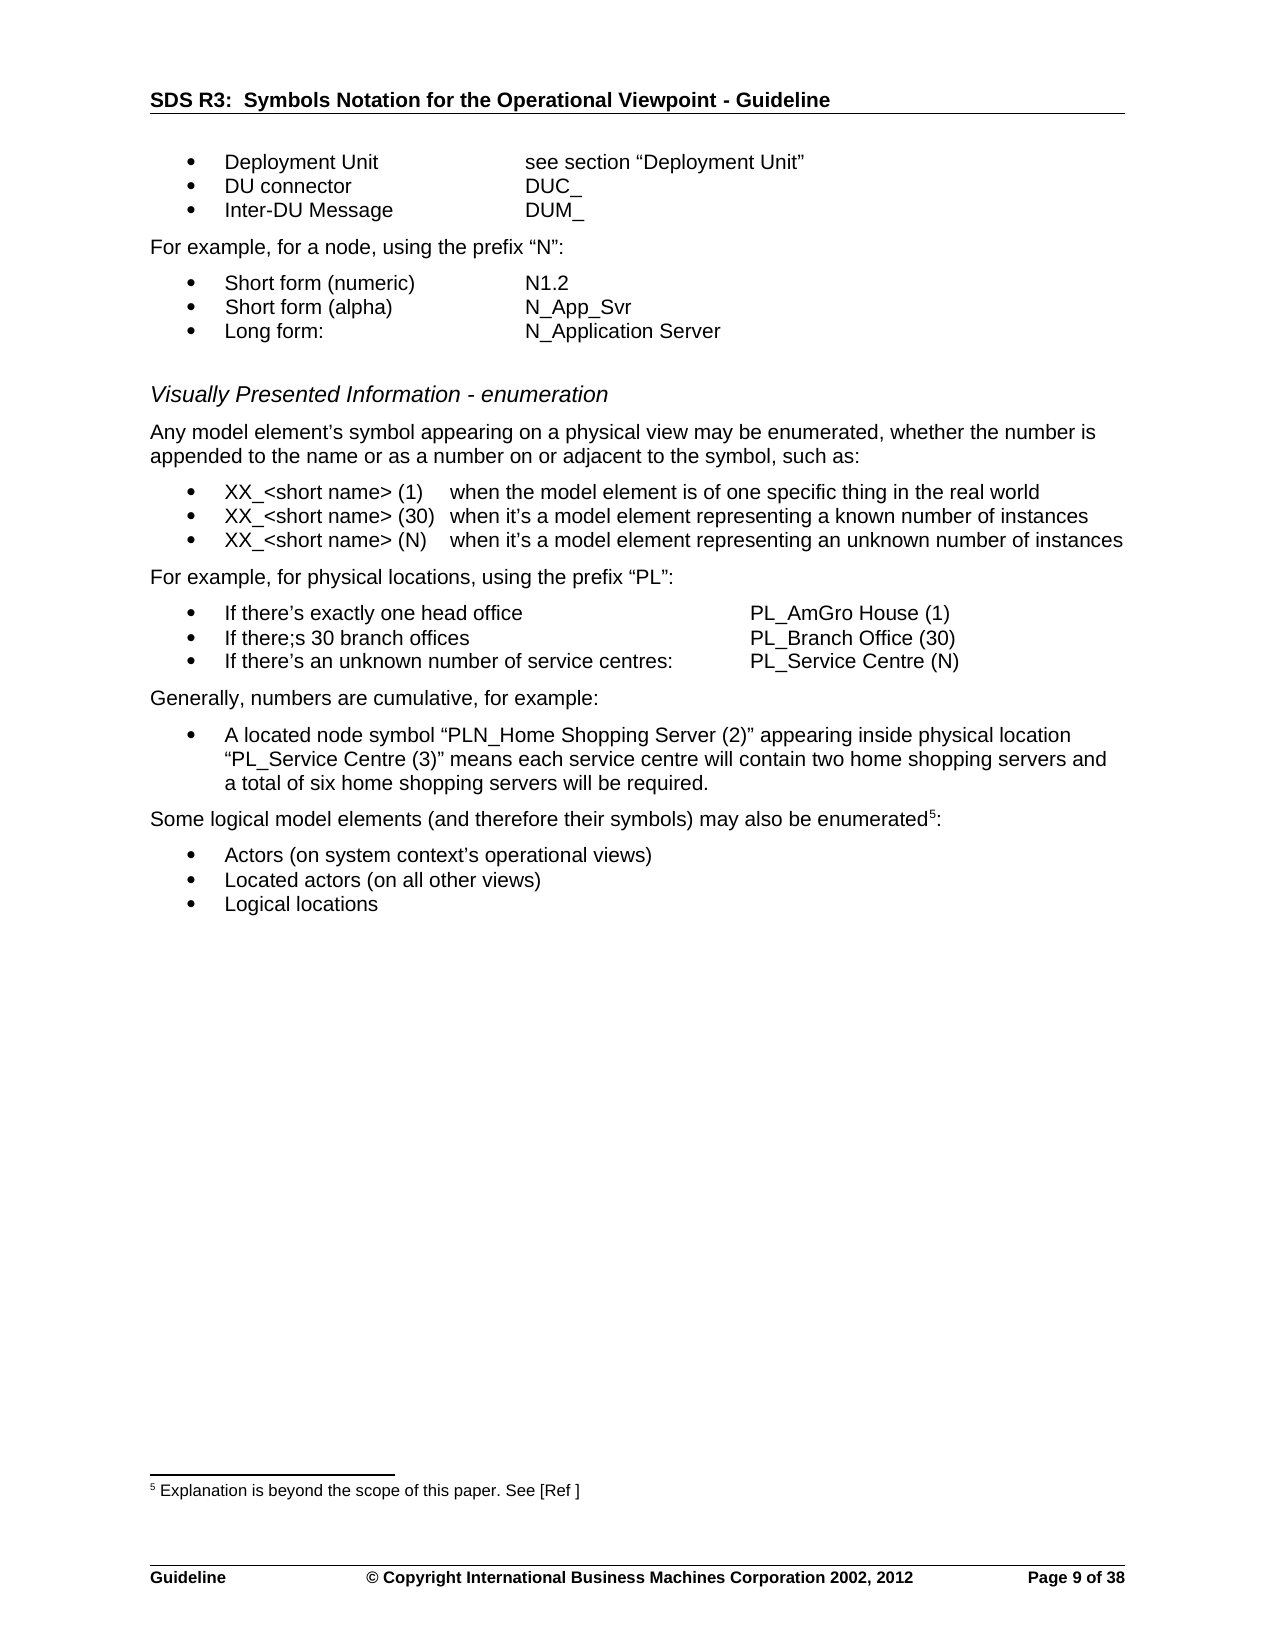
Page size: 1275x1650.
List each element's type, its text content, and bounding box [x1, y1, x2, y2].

text Explanation is beyond the scope of this paper. See [Ref 4] [150, 1481, 1125, 1500]
list DU connector DUC_ [187, 174, 1125, 198]
text Generally, numbers are cumulative, for example: [150, 686, 1125, 710]
list XX_<short name> (N) when it’s a model element representing an unknown number of instances [187, 528, 1125, 552]
text Any model element’s symbol appearing on a physical view may be enumerated, whether the number is appended to the name or as a number on or adjacent to the symbol, such as: [150, 420, 1125, 468]
text Some logical model elements (and therefore their symbols) may also be enumerated: [150, 807, 1125, 831]
list Inter-DU Message DUM_ [187, 198, 1125, 222]
list If there’s exactly one head office PL_AmGro House (1) [187, 601, 1125, 625]
list A located node symbol “PLN_Home Shopping Server (2)” appearing inside physical location “PL_Service Centre (3)” means each service centre will contain two home shopping servers and a total of six home shopping servers will be required. [187, 722, 1125, 794]
list If there;s 30 branch offices PL_Branch Office (30) [187, 625, 1125, 649]
text For example, for physical locations, using the prefix “PL”: [150, 565, 1125, 589]
list Short form (alpha) N_App_Svr [187, 295, 1125, 319]
text For example, for a node, using the prefix “N”: [150, 235, 1125, 259]
list Short form (numeric) N1.2 [187, 271, 1125, 295]
list Long form: N_Application Server [187, 319, 1125, 343]
list XX_<short name> (1) when the model element is of one specific thing in the real world [187, 480, 1125, 504]
list Located actors (on all other views) [187, 867, 1125, 891]
list Logical locations [187, 891, 1125, 916]
list XX_<short name> (30) when it’s a model element representing a known number of instances [187, 504, 1125, 528]
list Deployment Unit see section “Deployment Unit” [187, 150, 1125, 174]
list If there’s an unknown number of service centres: PL_Service Centre (N) [187, 649, 1125, 673]
subtitle Visually Presented Information - enumeration [150, 381, 1125, 407]
list Actors (on system context’s operational views) [187, 843, 1125, 867]
